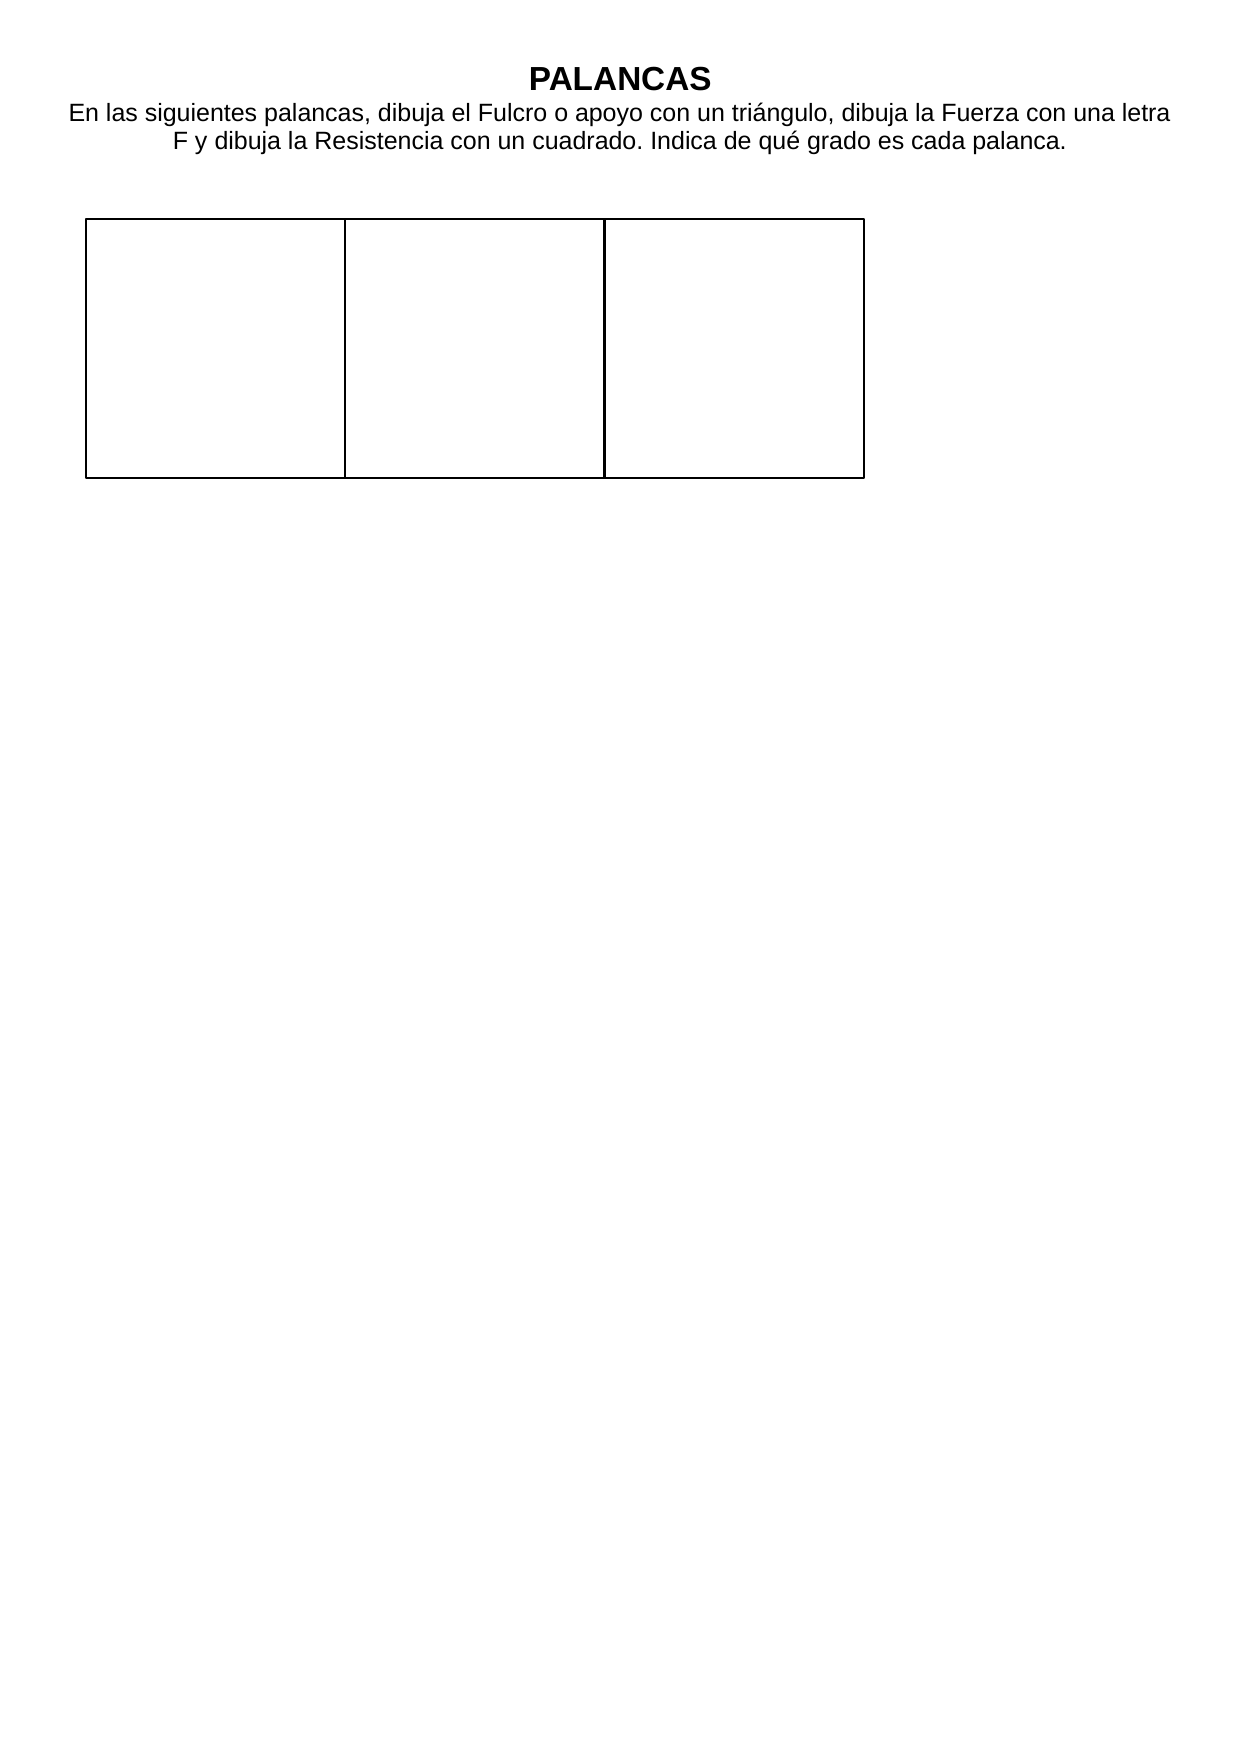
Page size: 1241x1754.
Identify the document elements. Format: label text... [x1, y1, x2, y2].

text En las siguientes palancas, dibuja el Fulcro o apoyo con un triángulo, dibuja la Fuerza con una letra F y dibuja la Resistencia con un cuadrado. Indica de qué grado es cada palanca. [59, 97, 1181, 155]
text PALANCAS [59, 59, 1181, 97]
